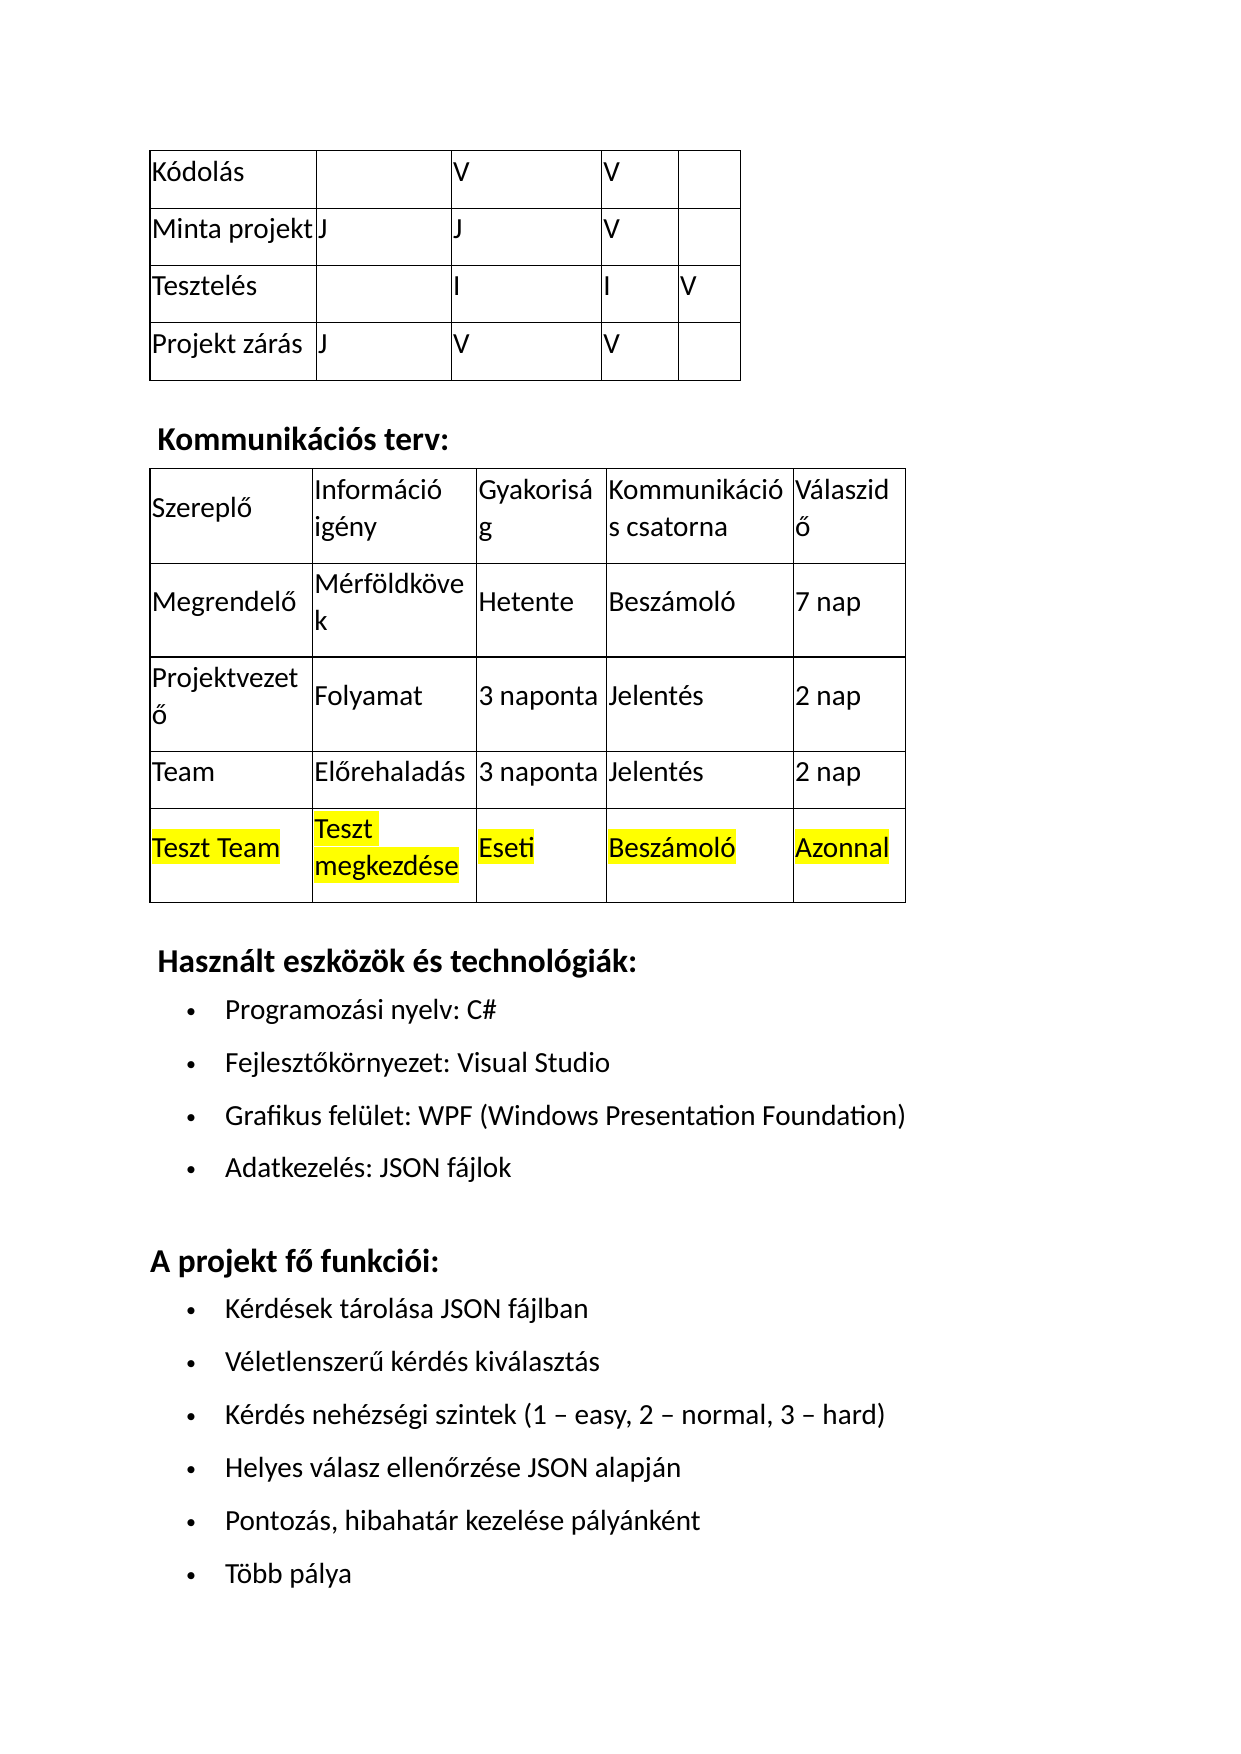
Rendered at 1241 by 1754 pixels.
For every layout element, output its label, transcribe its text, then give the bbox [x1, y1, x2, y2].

subtitle A projekt fő funkciói: [150, 1240, 1090, 1281]
list Pontozás, hibahatár kezelése pályánként [187, 1502, 1090, 1537]
table_cell I [452, 266, 601, 322]
table_cell Beszámoló [607, 809, 793, 902]
table_header Gyakoriság [477, 469, 606, 562]
table_cell V [452, 151, 601, 207]
table_cell I [602, 266, 678, 322]
subtitle Kommunikációs terv: [150, 418, 1090, 459]
table_cell V [679, 266, 740, 322]
table_header Válaszidő [794, 469, 905, 562]
table_cell V [452, 323, 601, 379]
list Kérdés nehézségi szintek (1 – easy, 2 – normal, 3 – hard) [187, 1396, 1090, 1432]
table_cell [679, 151, 740, 207]
list Fejlesztőkörnyezet: Visual Studio [187, 1044, 1090, 1079]
table_cell Előrehaladás [313, 752, 476, 808]
table_cell Teszt megkezdése [313, 809, 476, 902]
table_header Szereplő [151, 469, 312, 562]
table_cell 2 nap [794, 658, 905, 751]
list Véletlenszerű kérdés kiválasztás [187, 1343, 1090, 1379]
table_cell [317, 151, 451, 207]
table_cell Projekt zárás [151, 323, 316, 379]
table_cell Azonnal [794, 809, 905, 902]
table_cell [317, 266, 451, 322]
table_cell Eseti [477, 809, 606, 902]
table_cell Team [151, 752, 312, 808]
list Helyes válasz ellenőrzése JSON alapján [187, 1449, 1090, 1484]
table_header Információ igény [313, 469, 476, 562]
table_cell J [317, 323, 451, 379]
subtitle Használt eszközök és technológiák: [150, 941, 1090, 981]
table_cell Jelentés [607, 752, 793, 808]
table_cell Kódolás [151, 151, 316, 207]
table_cell Folyamat [313, 658, 476, 751]
table_cell Projektvezető [151, 658, 312, 751]
table_cell J [452, 209, 601, 265]
table_cell Teszt Team [151, 809, 312, 902]
table_cell [679, 209, 740, 265]
list Grafikus felület: WPF (Windows Presentation Foundation) [187, 1097, 1090, 1132]
table_cell Hetente [477, 564, 606, 656]
table_cell 3 naponta [477, 752, 606, 808]
table_cell J [317, 209, 451, 265]
table_cell V [602, 151, 678, 207]
list Adatkezelés: JSON fájlok [187, 1149, 1090, 1185]
table_cell 3 naponta [477, 658, 606, 751]
list Kérdések tárolása JSON fájlban [187, 1290, 1090, 1326]
list Több pálya [187, 1555, 1090, 1590]
table_cell 2 nap [794, 752, 905, 808]
table_cell Minta projekt [151, 209, 316, 265]
table_cell V [602, 323, 678, 379]
table_cell Tesztelés [151, 266, 316, 322]
table_cell Beszámoló [607, 564, 793, 656]
table_header Kommunikációs csatorna [607, 469, 793, 562]
table_cell Mérföldkövek [313, 564, 476, 656]
list Programozási nyelv: C# [187, 991, 1090, 1026]
table_cell 7 nap [794, 564, 905, 656]
table_cell V [602, 209, 678, 265]
table_cell Jelentés [607, 658, 793, 751]
table_cell [679, 323, 740, 379]
table_cell Megrendelő [151, 564, 312, 656]
